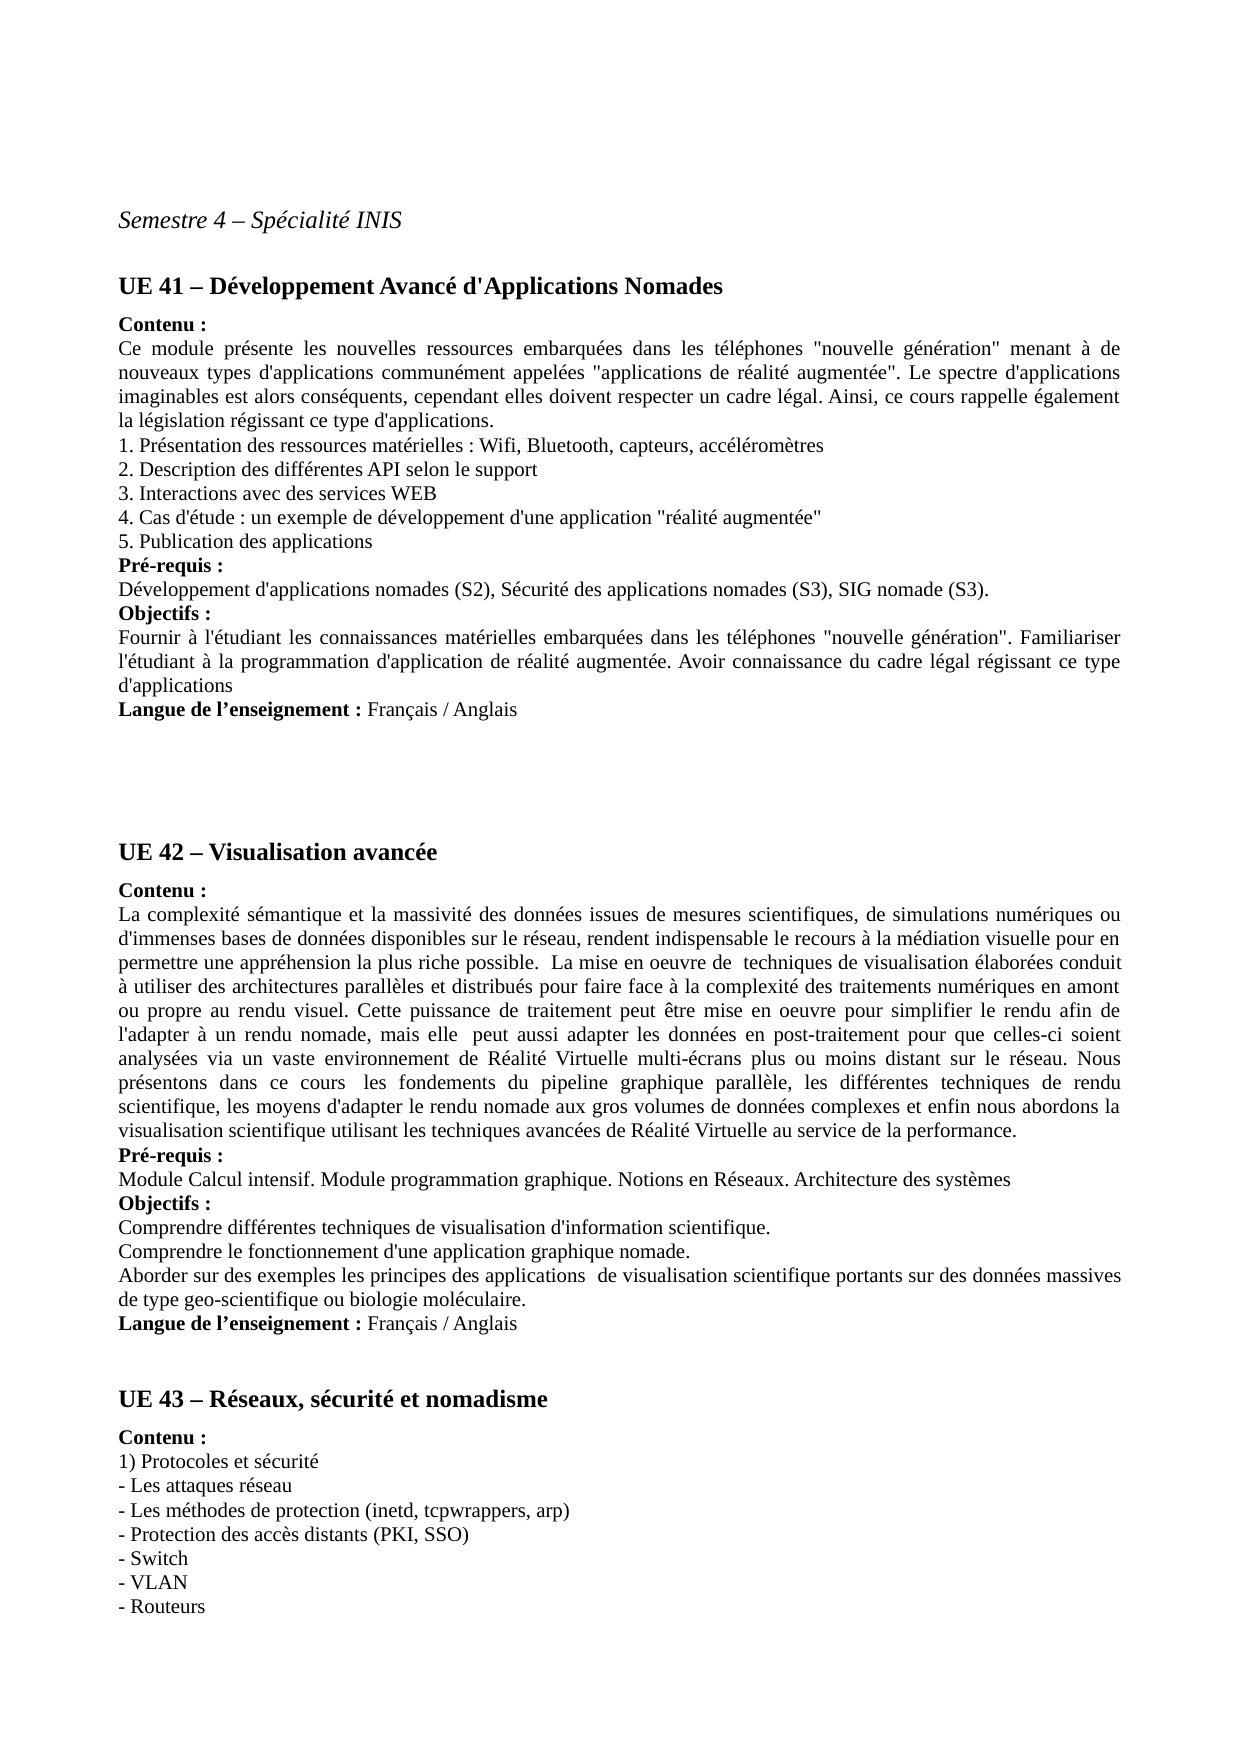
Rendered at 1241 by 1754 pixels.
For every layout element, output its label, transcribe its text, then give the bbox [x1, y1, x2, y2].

text Objectifs : [118, 601, 1122, 625]
text Pré-requis : [118, 1142, 1122, 1167]
text Comprendre différentes techniques de visualisation d'information scientifique. [118, 1215, 1122, 1239]
text 1. Présentation des ressources matérielles : Wifi, Bluetooth, capteurs, accéléromètres [118, 432, 1122, 457]
text - VLAN [118, 1570, 1122, 1594]
text Contenu : [118, 312, 1122, 336]
text 4. Cas d'étude : un exemple de développement d'une application "réalité augmentée" [118, 505, 1122, 529]
text Contenu : [118, 1425, 1122, 1449]
subtitle UE 41 – Développement Avancé d'Applications Nomades [118, 271, 1122, 300]
subtitle UE 43 – Réseaux, sécurité et nomadisme [118, 1384, 1122, 1413]
text Aborder sur des exemples les principes des applications de visualisation scientifique portants sur des données massives de type geo-scientifique ou biologie moléculaire. [118, 1263, 1122, 1311]
text - Switch [118, 1546, 1122, 1570]
text - Protection des accès distants (PKI, SSO) [118, 1522, 1122, 1546]
text Objectifs : [118, 1191, 1122, 1215]
text - Les attaques réseau [118, 1473, 1122, 1497]
text 1) Protocoles et sécurité [118, 1449, 1122, 1473]
text 3. Interactions avec des services WEB [118, 481, 1122, 505]
text 2. Description des différentes API selon le support [118, 457, 1122, 481]
subtitle Semestre 4 – Spécialité INIS [118, 205, 1122, 233]
text Développement d'applications nomades (S2), Sécurité des applications nomades (S3), SIG nomade (S3). [118, 577, 1122, 601]
text Contenu : [118, 878, 1122, 902]
text - Les méthodes de protection (inetd, tcpwrappers, arp) [118, 1497, 1122, 1522]
text Langue de l’enseignement : Français / Anglais [118, 1311, 1122, 1335]
text La complexité sémantique et la massivité des données issues de mesures scientifiques, de simulations numériques ou d'immenses bases de données disponibles sur le réseau, rendent indispensable le recours à la médiation visuelle pour en permettre une appréhension la plus riche possible. La mise en oeuvre de techniques de visualisation élaborées conduit à utiliser des architectures parallèles et distribués pour faire face à la complexité des traitements numériques en amont ou propre au rendu visuel. Cette puissance de traitement peut être mise en oeuvre pour simplifier le rendu afin de l'adapter à un rendu nomade, mais elle peut aussi adapter les données en post-traitement pour que celles-ci soient analysées via un vaste environnement de Réalité Virtuelle multi-écrans plus ou moins distant sur le réseau. Nous présentons dans ce cours les fondements du pipeline graphique parallèle, les différentes techniques de rendu scientifique, les moyens d'adapter le rendu nomade aux gros volumes de données complexes et enfin nous abordons la visualisation scientifique utilisant les techniques avancées de Réalité Virtuelle au service de la performance. [118, 902, 1122, 1142]
text 5. Publication des applications [118, 529, 1122, 553]
text Pré-requis : [118, 553, 1122, 577]
text Fournir à l'étudiant les connaissances matérielles embarquées dans les téléphones "nouvelle génération". Familiariser l'étudiant à la programmation d'application de réalité augmentée. Avoir connaissance du cadre légal régissant ce type d'applications [118, 625, 1122, 697]
text Ce module présente les nouvelles ressources embarquées dans les téléphones "nouvelle génération" menant à de nouveaux types d'applications communément appelées "applications de réalité augmentée". Le spectre d'applications imaginables est alors conséquents, cependant elles doivent respecter un cadre légal. Ainsi, ce cours rappelle également la législation régissant ce type d'applications. [118, 336, 1122, 432]
subtitle UE 42 – Visualisation avancée [118, 837, 1122, 865]
text Comprendre le fonctionnement d'une application graphique nomade. [118, 1239, 1122, 1263]
text Module Calcul intensif. Module programmation graphique. Notions en Réseaux. Architecture des systèmes [118, 1167, 1122, 1191]
text - Routeurs [118, 1594, 1122, 1618]
text Langue de l’enseignement : Français / Anglais [118, 697, 1122, 721]
